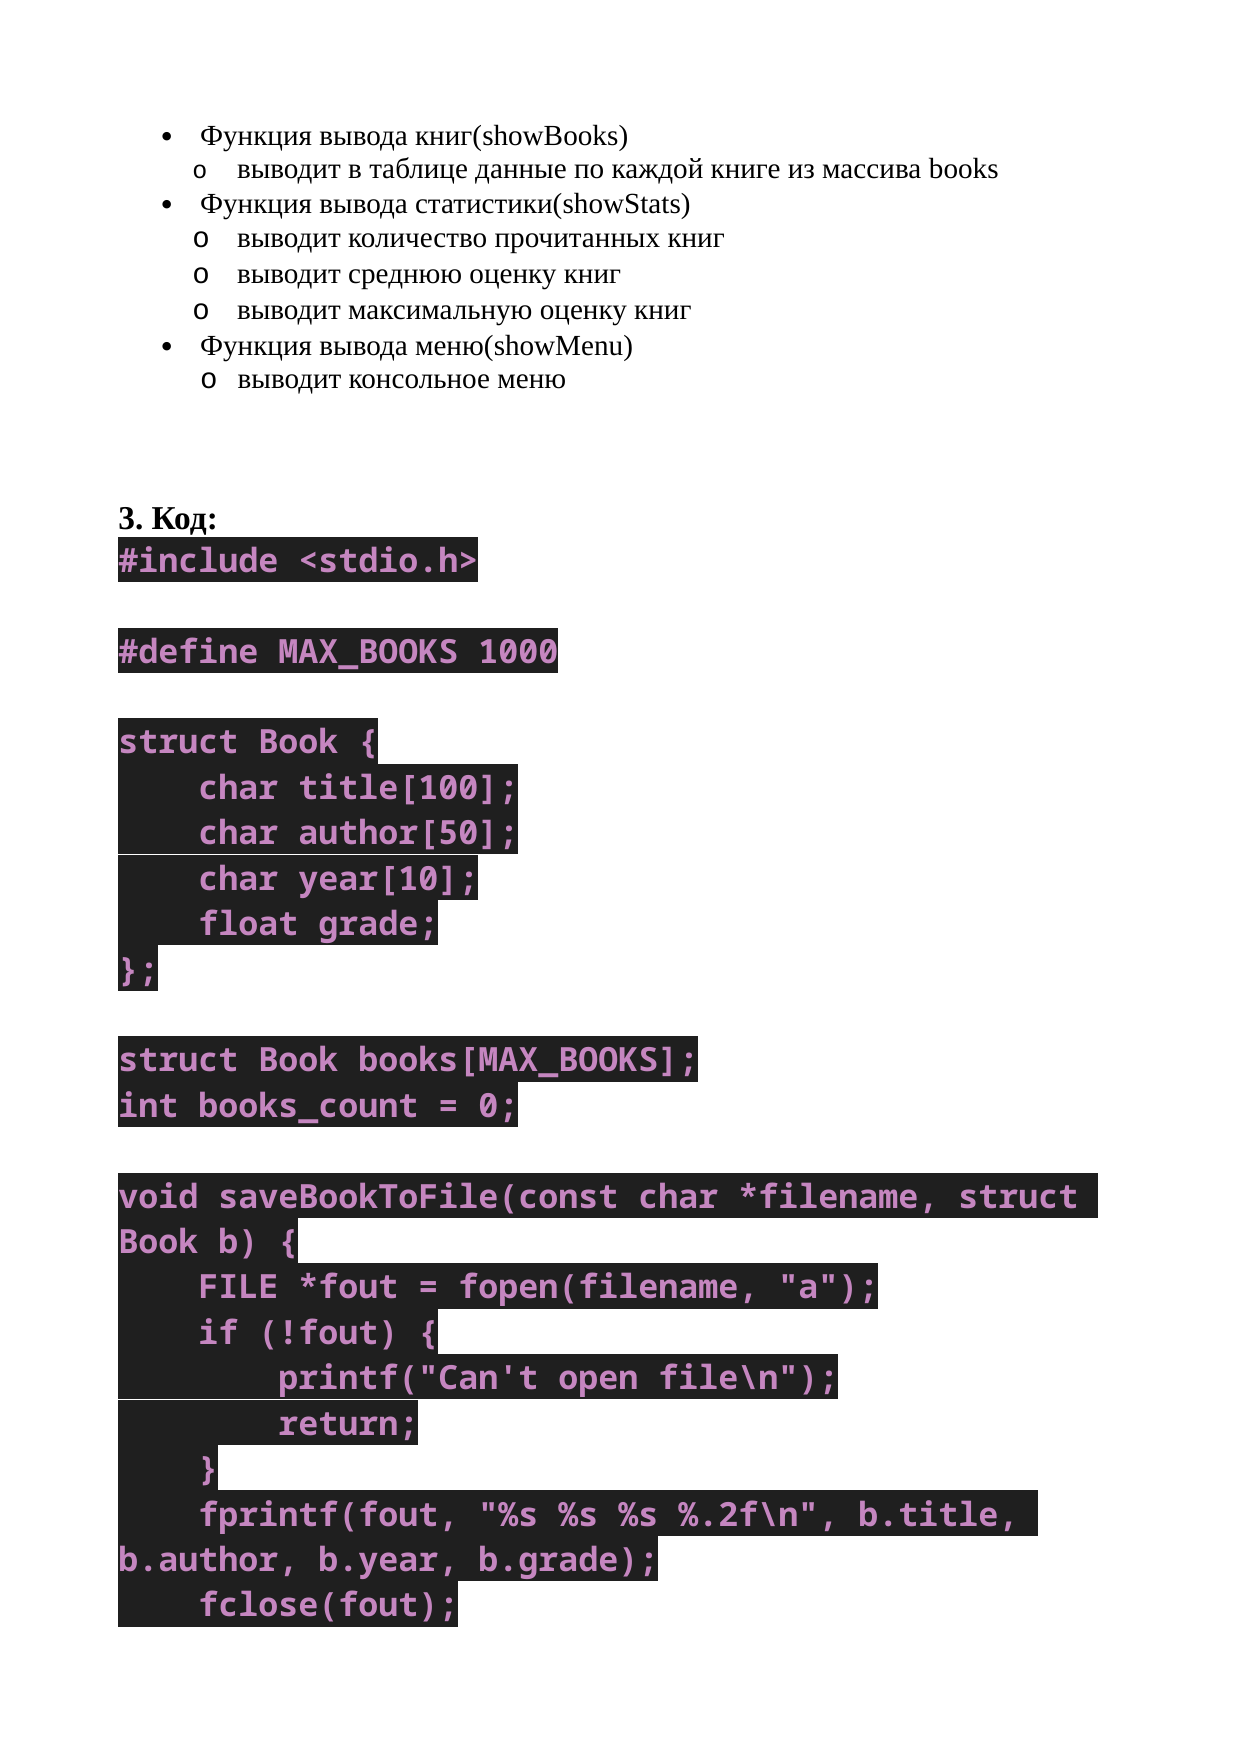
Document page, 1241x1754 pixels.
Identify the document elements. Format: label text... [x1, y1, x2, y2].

list выводит максимальную оценку книг [192, 292, 1122, 328]
list выводит среднюю оценку книг [192, 256, 1122, 292]
list Функция вывода меню(showMenu) [162, 328, 1122, 362]
list выводит количество прочитанных книг [192, 220, 1122, 256]
text #include <stdio.h> #define MAX_BOOKS 1000 struct Book { char title[100]; char author[50]; char year[10]; float grade; }; struct Book books[MAX_BOOKS]; int books_count = 0; void saveBookToFile(const char *filename, struct Book b) { FILE *fout = fopen(filename, "a"); if (!fout) { printf("Can't open file\n"); return; } fprintf(fout, "%s %s %s %.2f\n", b.title, b.author, b.year, b.grade); fclose(fout); [118, 537, 1122, 1627]
list Функция вывода статистики(showStats) [162, 186, 1122, 220]
list Функция вывода книг(showBooks) [162, 118, 1122, 152]
list выводит консольное меню [200, 362, 1122, 398]
list выводит в таблице данные по каждой книге из массива books [192, 152, 1122, 186]
text 3. Код: [118, 498, 1122, 537]
